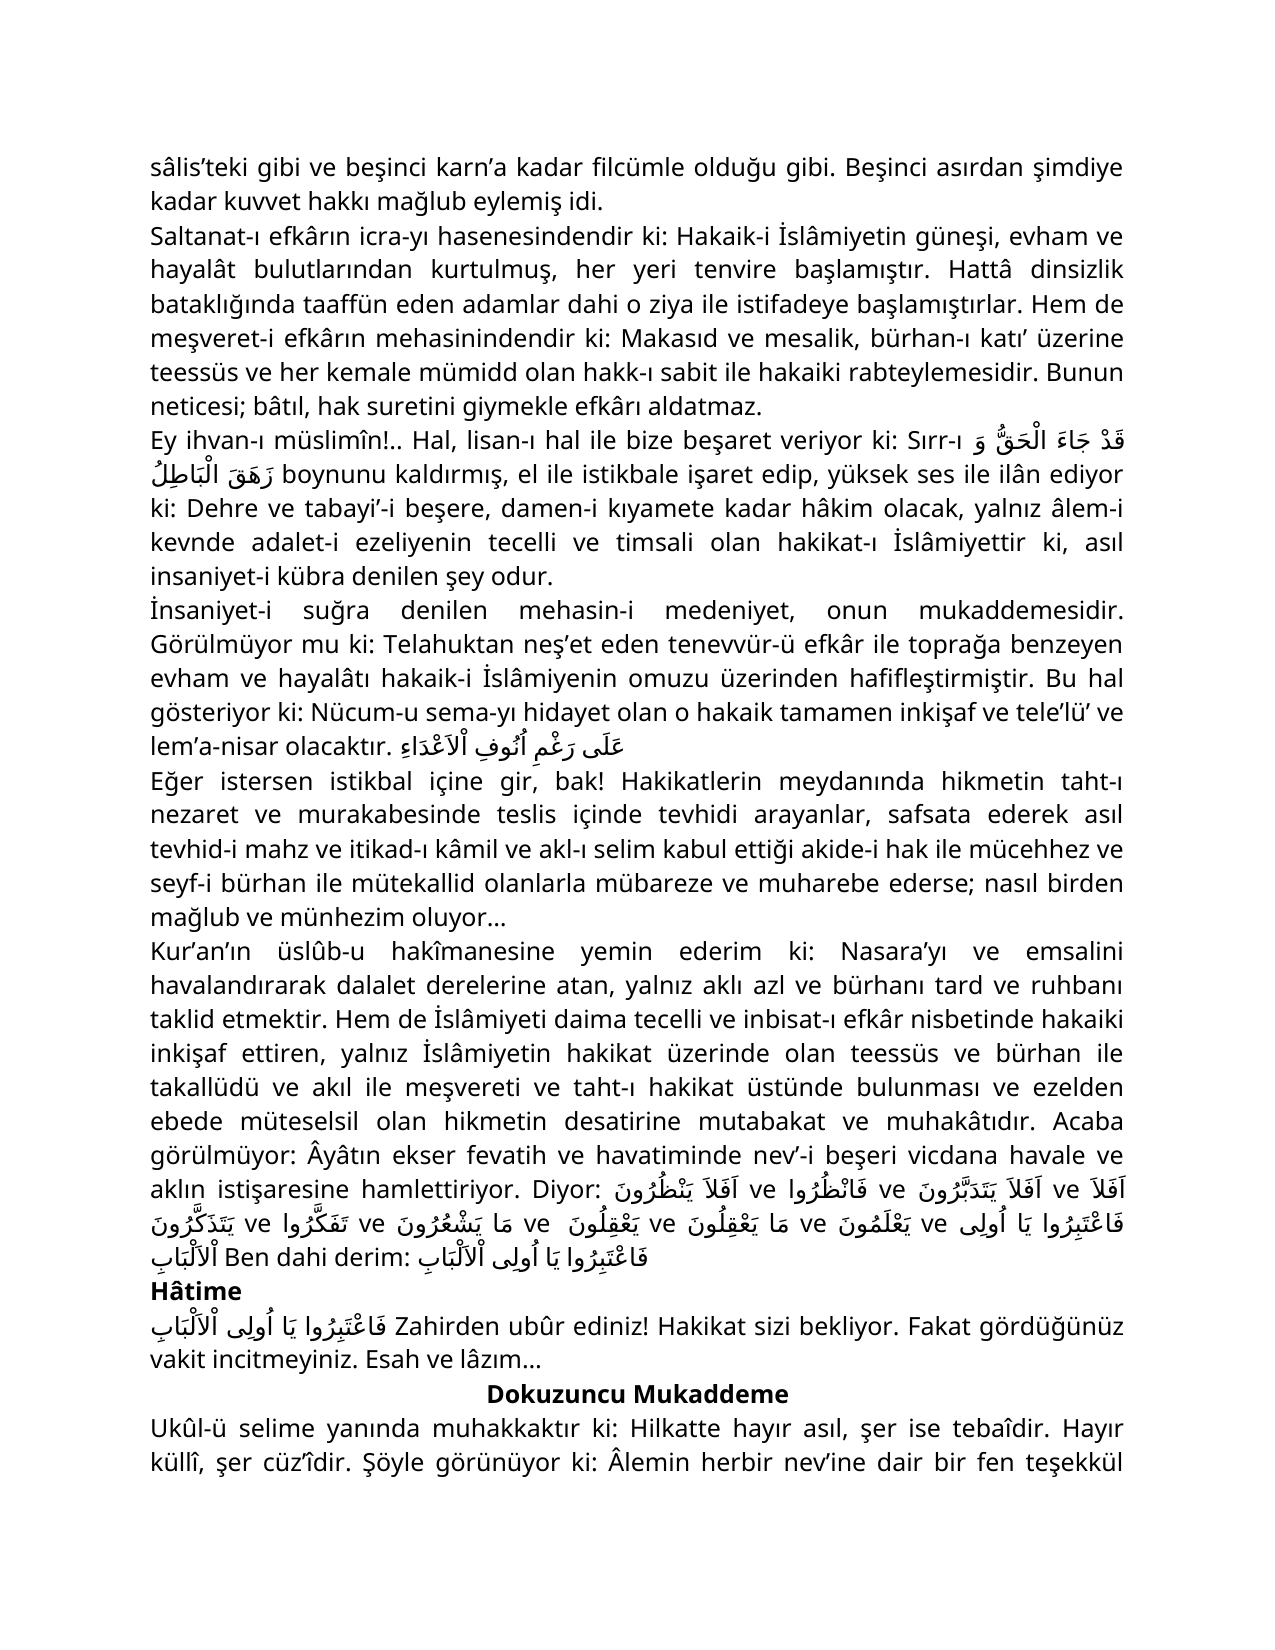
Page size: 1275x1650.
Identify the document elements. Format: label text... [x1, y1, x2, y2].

text Saltanat-ı efkârın icra-yı hasenesindendir ki: Hakaik-i İslâmiyetin güneşi, evham ve hayalât bulutlarından kurtulmuş, her yeri tenvire başlamıştır. Hattâ dinsizlik bataklığında taaffün eden adamlar dahi o ziya ile istifadeye başlamıştırlar. Hem de meşveret-i efkârın mehasinindendir ki: Makasıd ve mesalik, bürhan-ı katı’ üzerine teessüs ve her kemale mümidd olan hakk-ı sabit ile hakaiki rabteylemesidir. Bunun neticesi; bâtıl, hak suretini giymekle efkârı aldatmaz. [150, 218, 1125, 422]
text Ey ihvan-ı müslimîn!.. Hal, lisan-ı hal ile bize beşaret veriyor ki: Sırr-ı قَدْ جَاءَ الْحَقُّ وَ زَهَقَ الْبَاطِلُ boynunu kaldırmış, el ile istikbale işaret edip, yüksek ses ile ilân ediyor ki: Dehre ve tabayi’-i beşere, damen-i kıyamete kadar hâkim olacak, yalnız âlem-i kevnde adalet-i ezeliyenin tecelli ve timsali olan hakikat-ı İslâmiyettir ki, asıl insaniyet-i kübra denilen şey odur. [150, 422, 1125, 593]
subtitle Dokuzuncu Mukaddeme [150, 1376, 1125, 1410]
text Hâtime [150, 1274, 1125, 1308]
text Eğer istersen istikbal içine gir, bak! Hakikatlerin meydanında hikmetin taht-ı nezaret ve murakabesinde teslis içinde tevhidi arayanlar, safsata ederek asıl tevhid-i mahz ve itikad-ı kâmil ve akl-ı selim kabul ettiği akide-i hak ile mücehhez ve seyf-i bürhan ile mütekallid olanlarla mübareze ve muharebe ederse; nasıl birden mağlub ve münhezim oluyor… [150, 763, 1125, 933]
text İnsaniyet-i suğra denilen mehasin-i medeniyet, onun mukaddemesidir. Görülmüyor mu ki: Telahuktan neş’et eden tenevvür-ü efkâr ile toprağa benzeyen evham ve hayalâtı hakaik-i İslâmiyenin omuzu üzerinden hafifleştirmiştir. Bu hal gösteriyor ki: Nücum-u sema-yı hidayet olan o hakaik tamamen inkişaf ve tele’lü’ ve lem’a-nisar olacaktır. عَلَى رَغْمِ اُنُوفِ اْلاَعْدَاءِ [150, 593, 1125, 763]
text فَاعْتَبِرُوا يَا اُولِى اْلاَلْبَابِ Zahirden ubûr ediniz! Hakikat sizi bekliyor. Fakat gördüğünüz vakit incitmeyiniz. Esah ve lâzım… [150, 1308, 1125, 1376]
text Kur’an’ın üslûb-u hakîmanesine yemin ederim ki: Nasara’yı ve emsalini havalandırarak dalalet derelerine atan, yalnız aklı azl ve bürhanı tard ve ruhbanı taklid etmektir. Hem de İslâmiyeti daima tecelli ve inbisat-ı efkâr nisbetinde hakaiki inkişaf ettiren, yalnız İslâmiyetin hakikat üzerinde olan teessüs ve bürhan ile takallüdü ve akıl ile meşvereti ve taht-ı hakikat üstünde bulunması ve ezelden ebede müteselsil olan hikmetin desatirine mutabakat ve muhakâtıdır. Acaba görülmüyor: Âyâtın ekser fevatih ve havatiminde nev’-i beşeri vicdana havale ve aklın istişaresine hamlettiriyor. Diyor: اَفَلاَ يَنْظُرُونَ ve فَانْظُرُوا ve اَفَلاَ يَتَدَبَّرُونَ ve اَفَلاَ يَتَذَكَّرُونَ ve تَفَكَّرُوا ve مَا يَشْعُرُونَ ve يَعْقِلُونَ ve مَا يَعْقِلُونَ ve يَعْلَمُونَ ve فَاعْتَبِرُوا يَا اُولِى اْلاَلْبَابِ Ben dahi derim: فَاعْتَبِرُوا يَا اُولِى اْلاَلْبَابِ [150, 933, 1125, 1274]
text Ukûl-ü selime yanında muhakkaktır ki: Hilkatte hayır asıl, şer ise tebaîdir. Hayır küllî, şer cüz’îdir. Şöyle görünüyor ki: Âlemin herbir nev’ine dair bir fen teşekkül [150, 1410, 1125, 1478]
text sâlis’teki gibi ve beşinci karn’a kadar filcümle olduğu gibi. Beşinci asırdan şimdiye kadar kuvvet hakkı mağlub eylemiş idi. [150, 150, 1125, 218]
